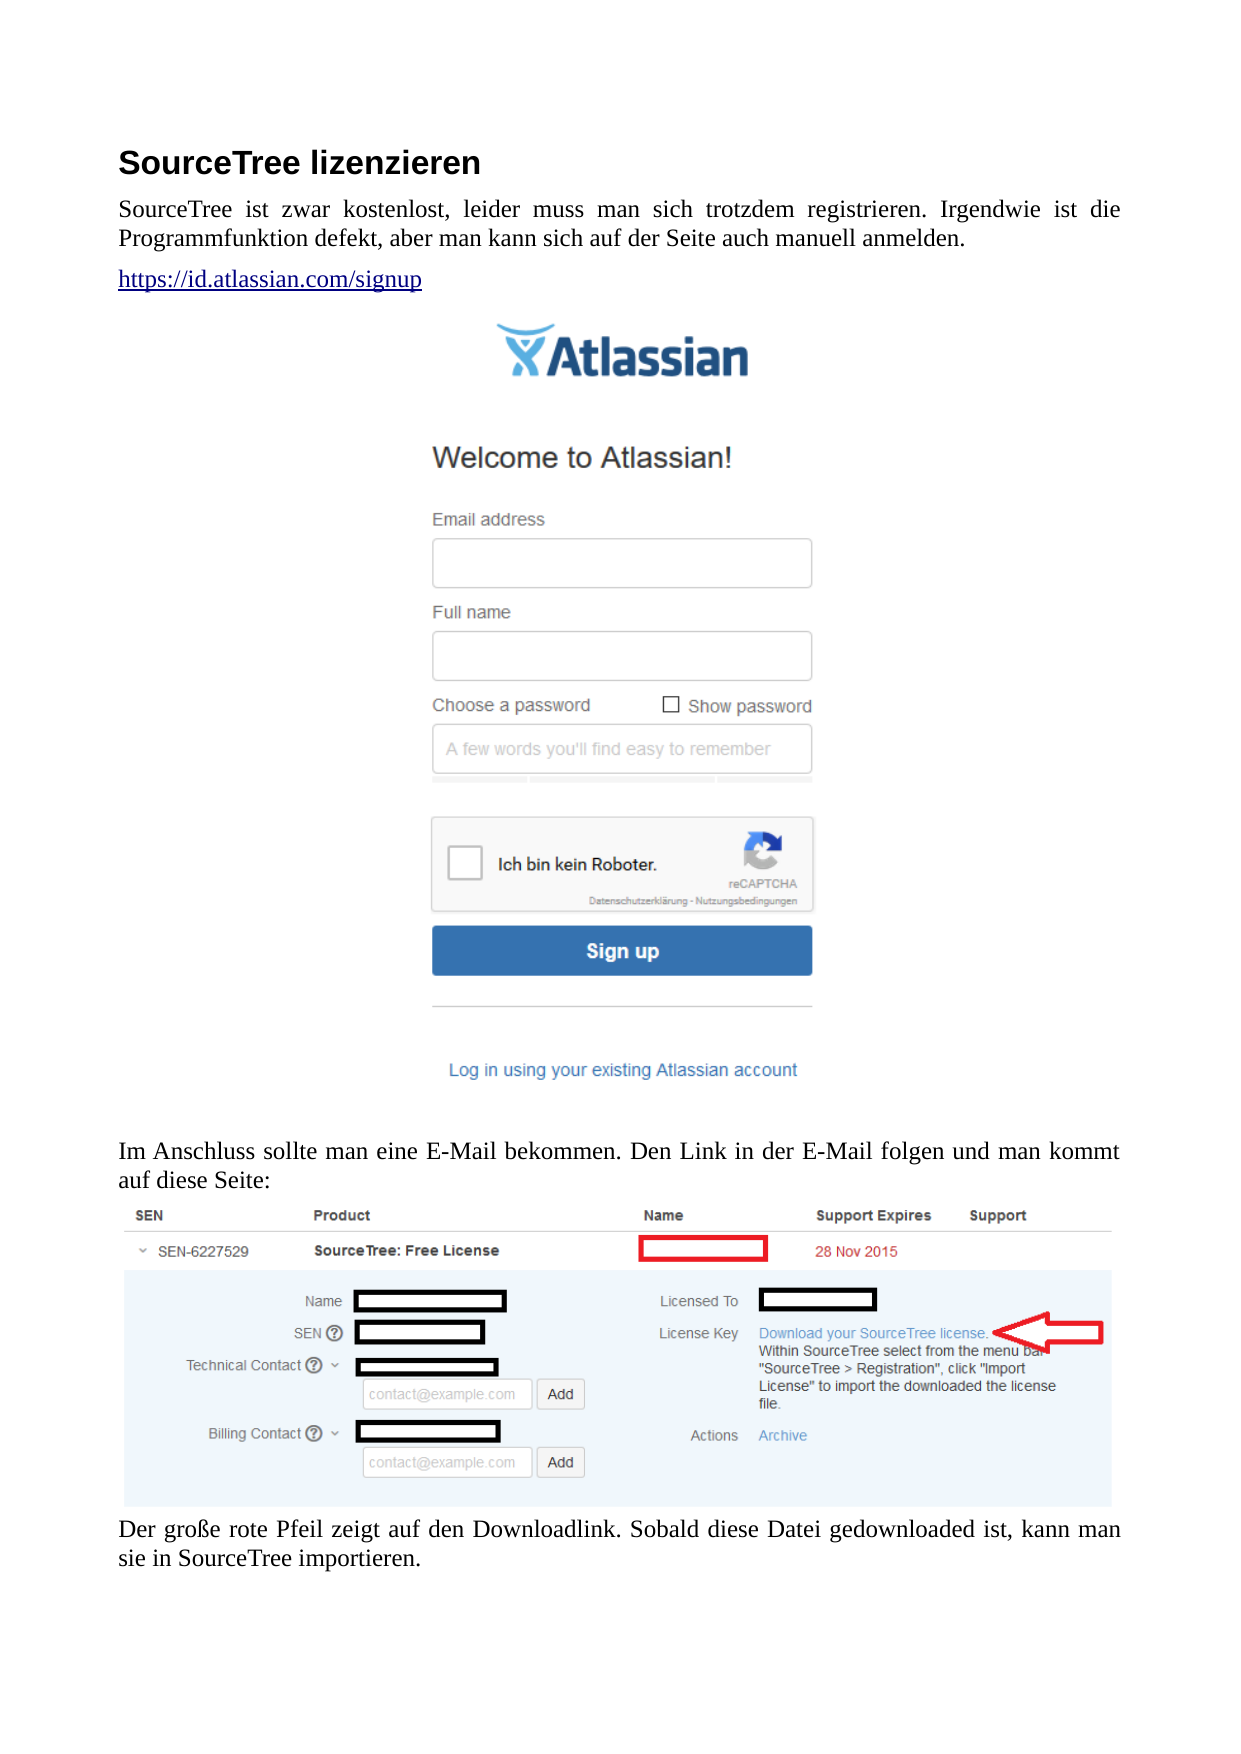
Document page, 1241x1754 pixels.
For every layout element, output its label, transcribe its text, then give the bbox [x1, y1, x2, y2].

text https://id.atlassian.com/signup [118, 264, 1122, 293]
picture [369, 305, 872, 1095]
text SourceTree ist zwar kostenlost, leider muss man sich trotzdem registrieren. Irgendwie ist die Programmfunktion defekt, aber man kann sich auf der Seite auch manuell anmelden. [118, 194, 1122, 252]
picture [118, 1206, 1123, 1515]
subtitle SourceTree lizenzieren [118, 143, 1122, 182]
text Der große rote Pfeil zeigt auf den Downloadlink. Sobald diese Datei gedownloaded ist, kann man sie in SourceTree importieren. [118, 1515, 1122, 1572]
text Im Anschluss sollte man eine E-Mail bekommen. Den Link in der E-Mail folgen und man kommt auf diese Seite: [118, 1136, 1122, 1193]
